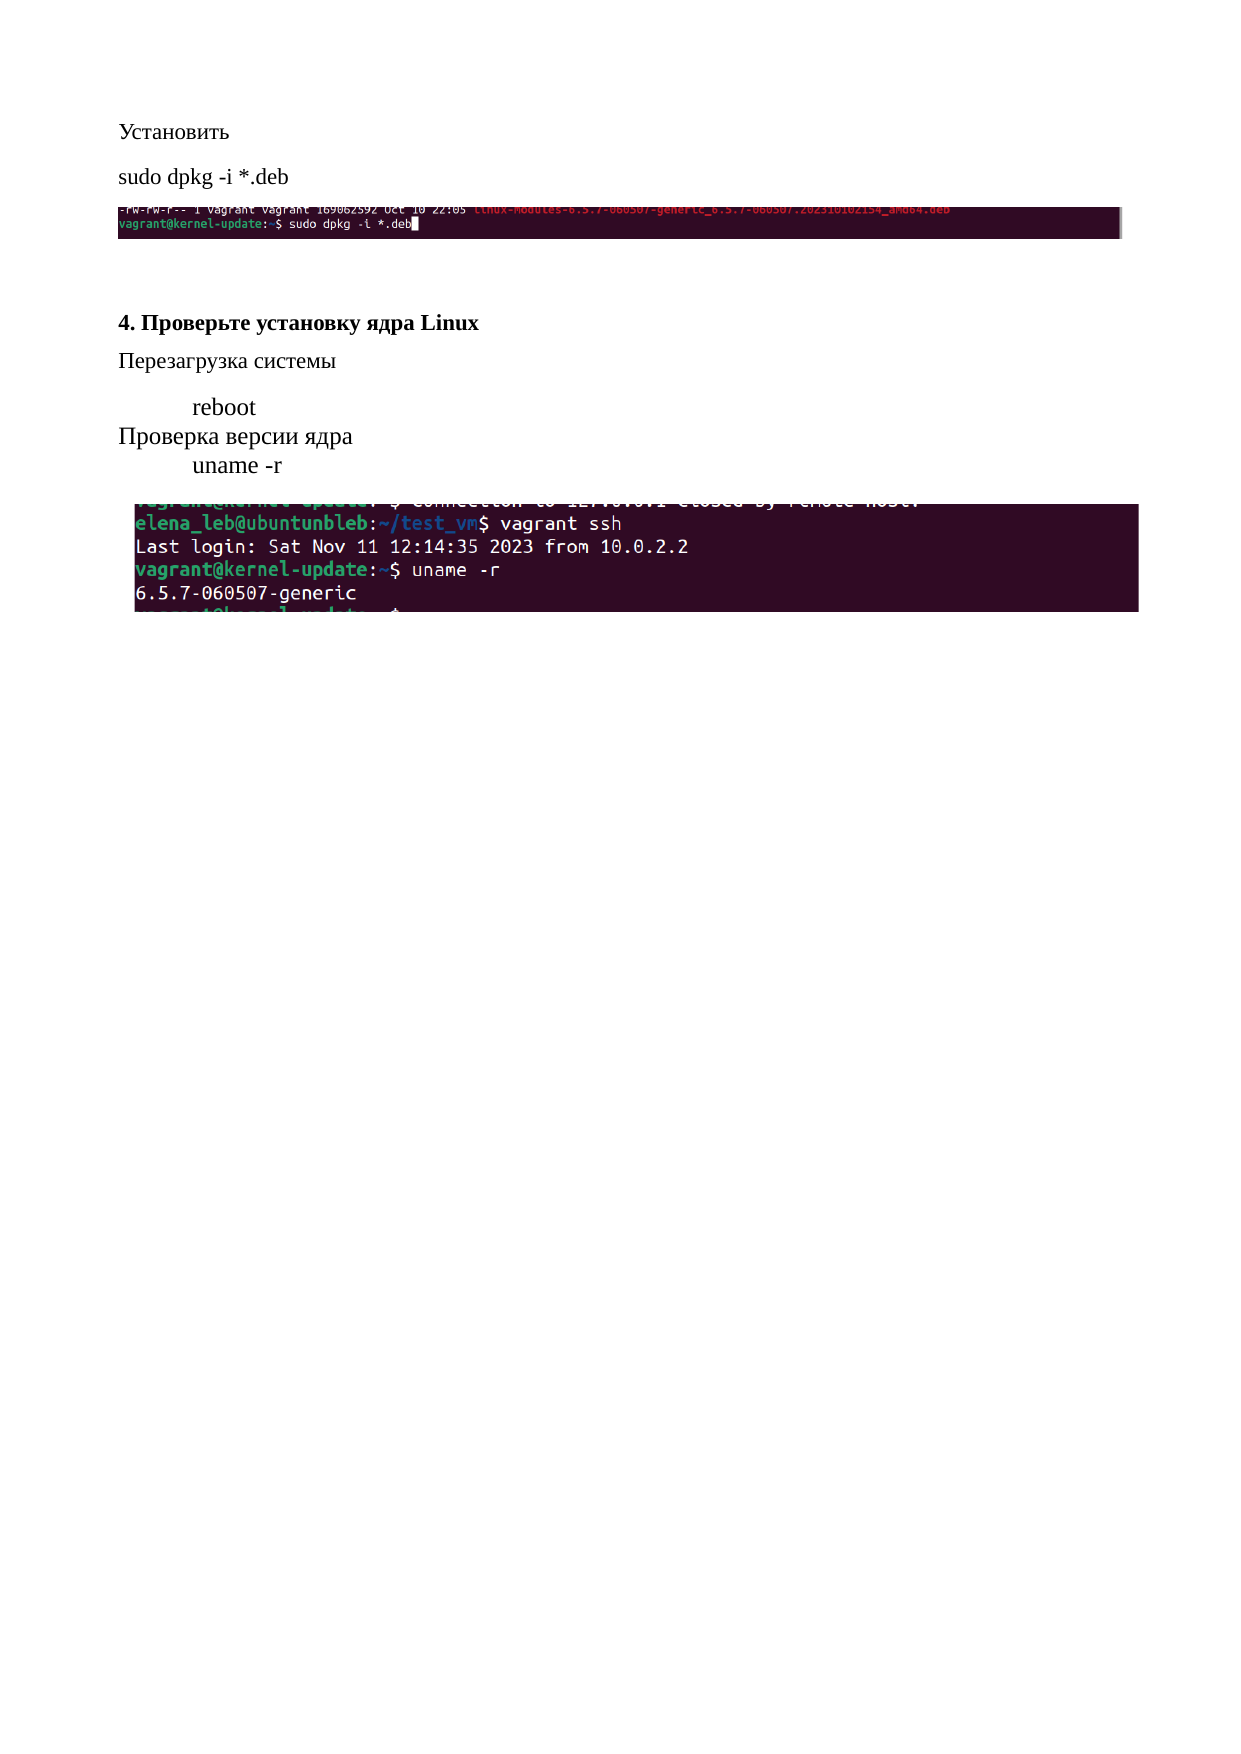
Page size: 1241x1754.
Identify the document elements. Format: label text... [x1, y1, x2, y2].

text sudo dpkg -i *.deb [118, 163, 1122, 189]
picture [118, 207, 1123, 239]
text Установить [118, 118, 1122, 144]
text uname -r [118, 450, 1122, 478]
text Перезагрузка системы [118, 347, 1122, 374]
text reboot [118, 392, 1122, 421]
picture [134, 504, 1139, 612]
subtitle 4. Проверьте установку ядра Linux [118, 308, 1122, 335]
text Проверка версии ядра [118, 421, 1122, 450]
